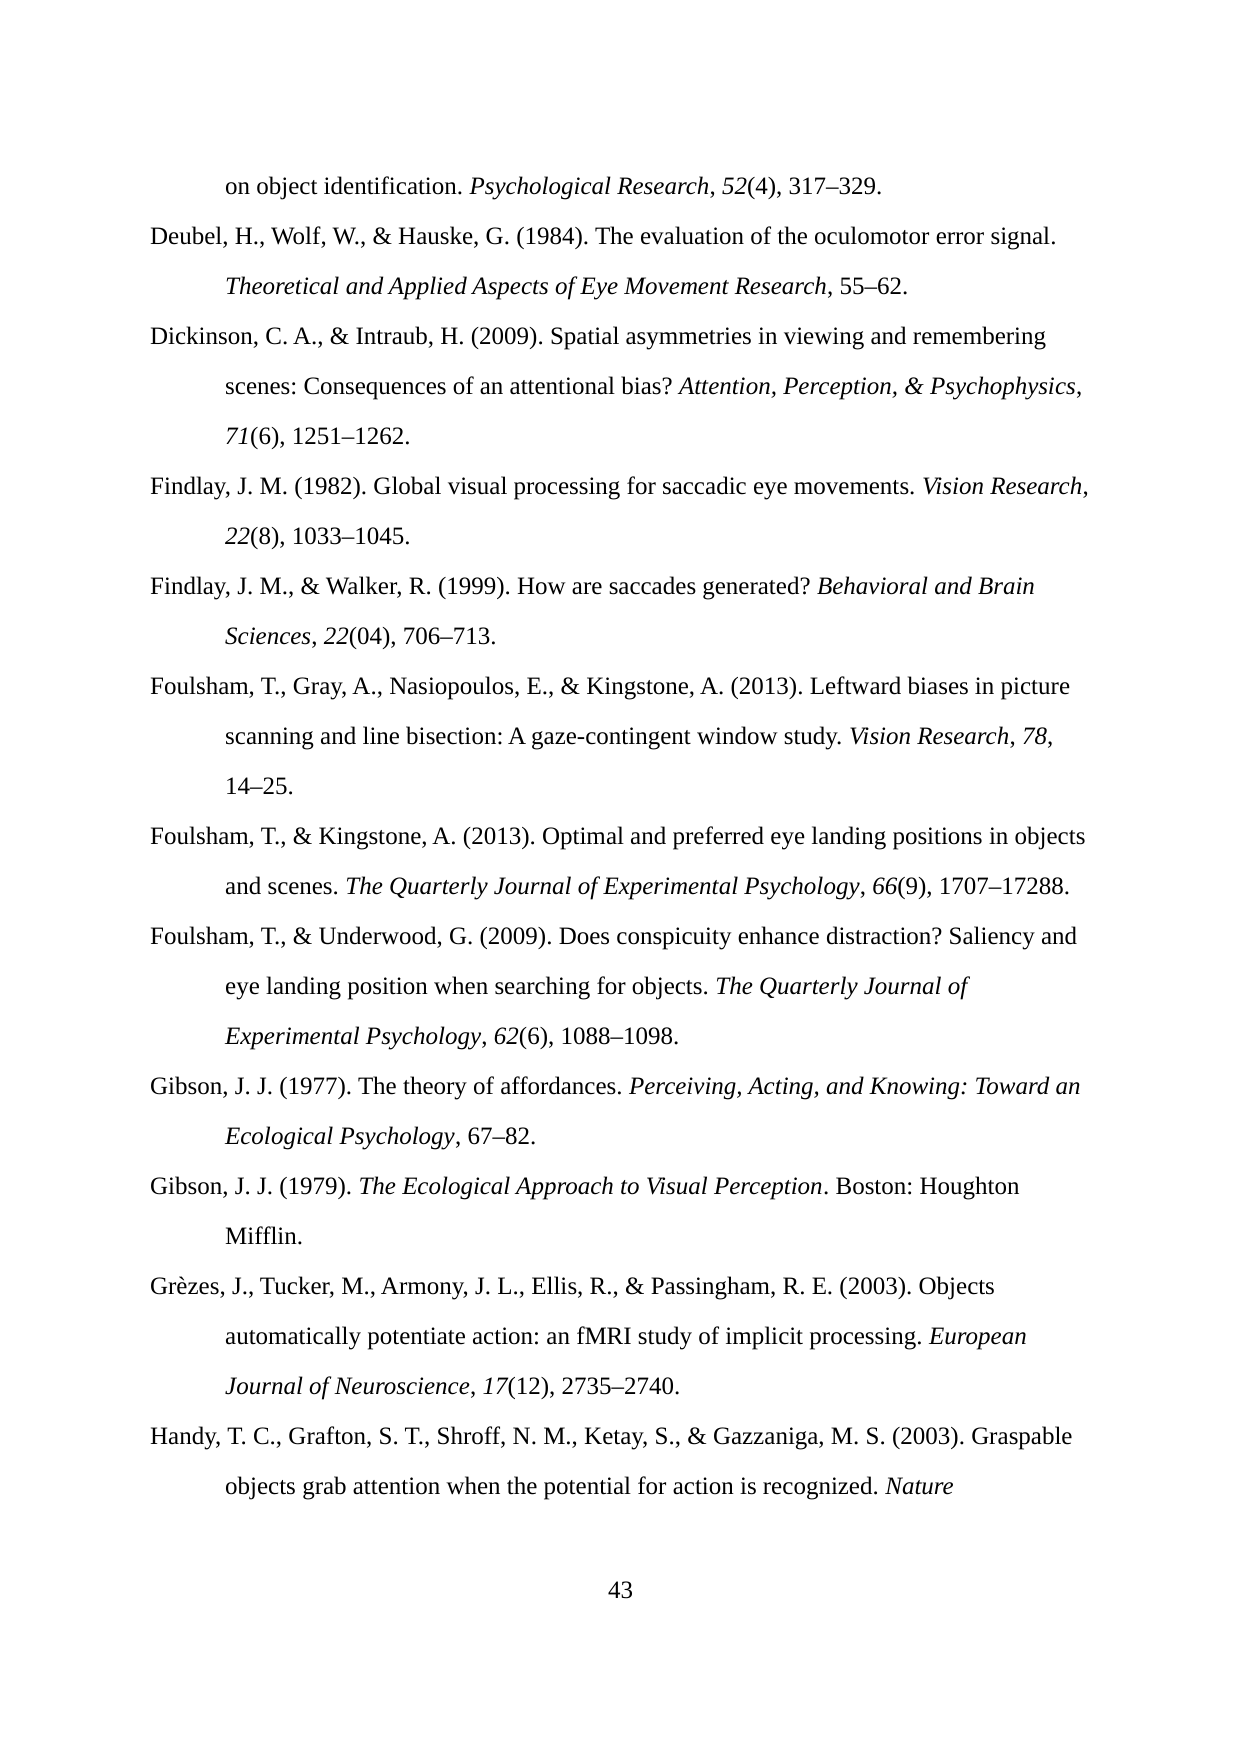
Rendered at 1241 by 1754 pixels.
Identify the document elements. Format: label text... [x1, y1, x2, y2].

text Dickinson, C. A., & Intraub, H. (2009). Spatial asymmetries in viewing and remembering scenes: Consequences of an attentional bias? Attention, Perception, & Psychophysics, 71(6), 1251–1262. [150, 300, 1091, 450]
text on object identification. Psychological Research, 52(4), 317–329. [150, 150, 1091, 200]
text Findlay, J. M. (1982). Global visual processing for saccadic eye movements. Vision Research, 22(8), 1033–1045. [150, 450, 1091, 550]
text Gibson, J. J. (1977). The theory of affordances. Perceiving, Acting, and Knowing: Toward an Ecological Psychology, 67–82. [150, 1050, 1091, 1150]
text Foulsham, T., & Kingstone, A. (2013). Optimal and preferred eye landing positions in objects and scenes. The Quarterly Journal of Experimental Psychology, 66(9), 1707–17288. [150, 800, 1091, 900]
text Foulsham, T., Gray, A., Nasiopoulos, E., & Kingstone, A. (2013). Leftward biases in picture scanning and line bisection: A gaze-contingent window study. Vision Research, 78, 14–25. [150, 650, 1091, 800]
text Grèzes, J., Tucker, M., Armony, J. L., Ellis, R., & Passingham, R. E. (2003). Objects automatically potentiate action: an fMRI study of implicit processing. European Journal of Neuroscience, 17(12), 2735–2740. [150, 1250, 1091, 1400]
text Handy, T. C., Grafton, S. T., Shroff, N. M., Ketay, S., & Gazzaniga, M. S. (2003). Graspable objects grab attention when the potential for action is recognized. Nature [150, 1400, 1091, 1500]
text Gibson, J. J. (1979). The Ecological Approach to Visual Perception. Boston: Houghton Mifflin. [150, 1150, 1091, 1250]
text Foulsham, T., & Underwood, G. (2009). Does conspicuity enhance distraction? Saliency and eye landing position when searching for objects. The Quarterly Journal of Experimental Psychology, 62(6), 1088–1098. [150, 900, 1091, 1050]
text Deubel, H., Wolf, W., & Hauske, G. (1984). The evaluation of the oculomotor error signal. Theoretical and Applied Aspects of Eye Movement Research, 55–62. [150, 200, 1091, 300]
text Findlay, J. M., & Walker, R. (1999). How are saccades generated? Behavioral and Brain Sciences, 22(04), 706–713. [150, 550, 1091, 650]
